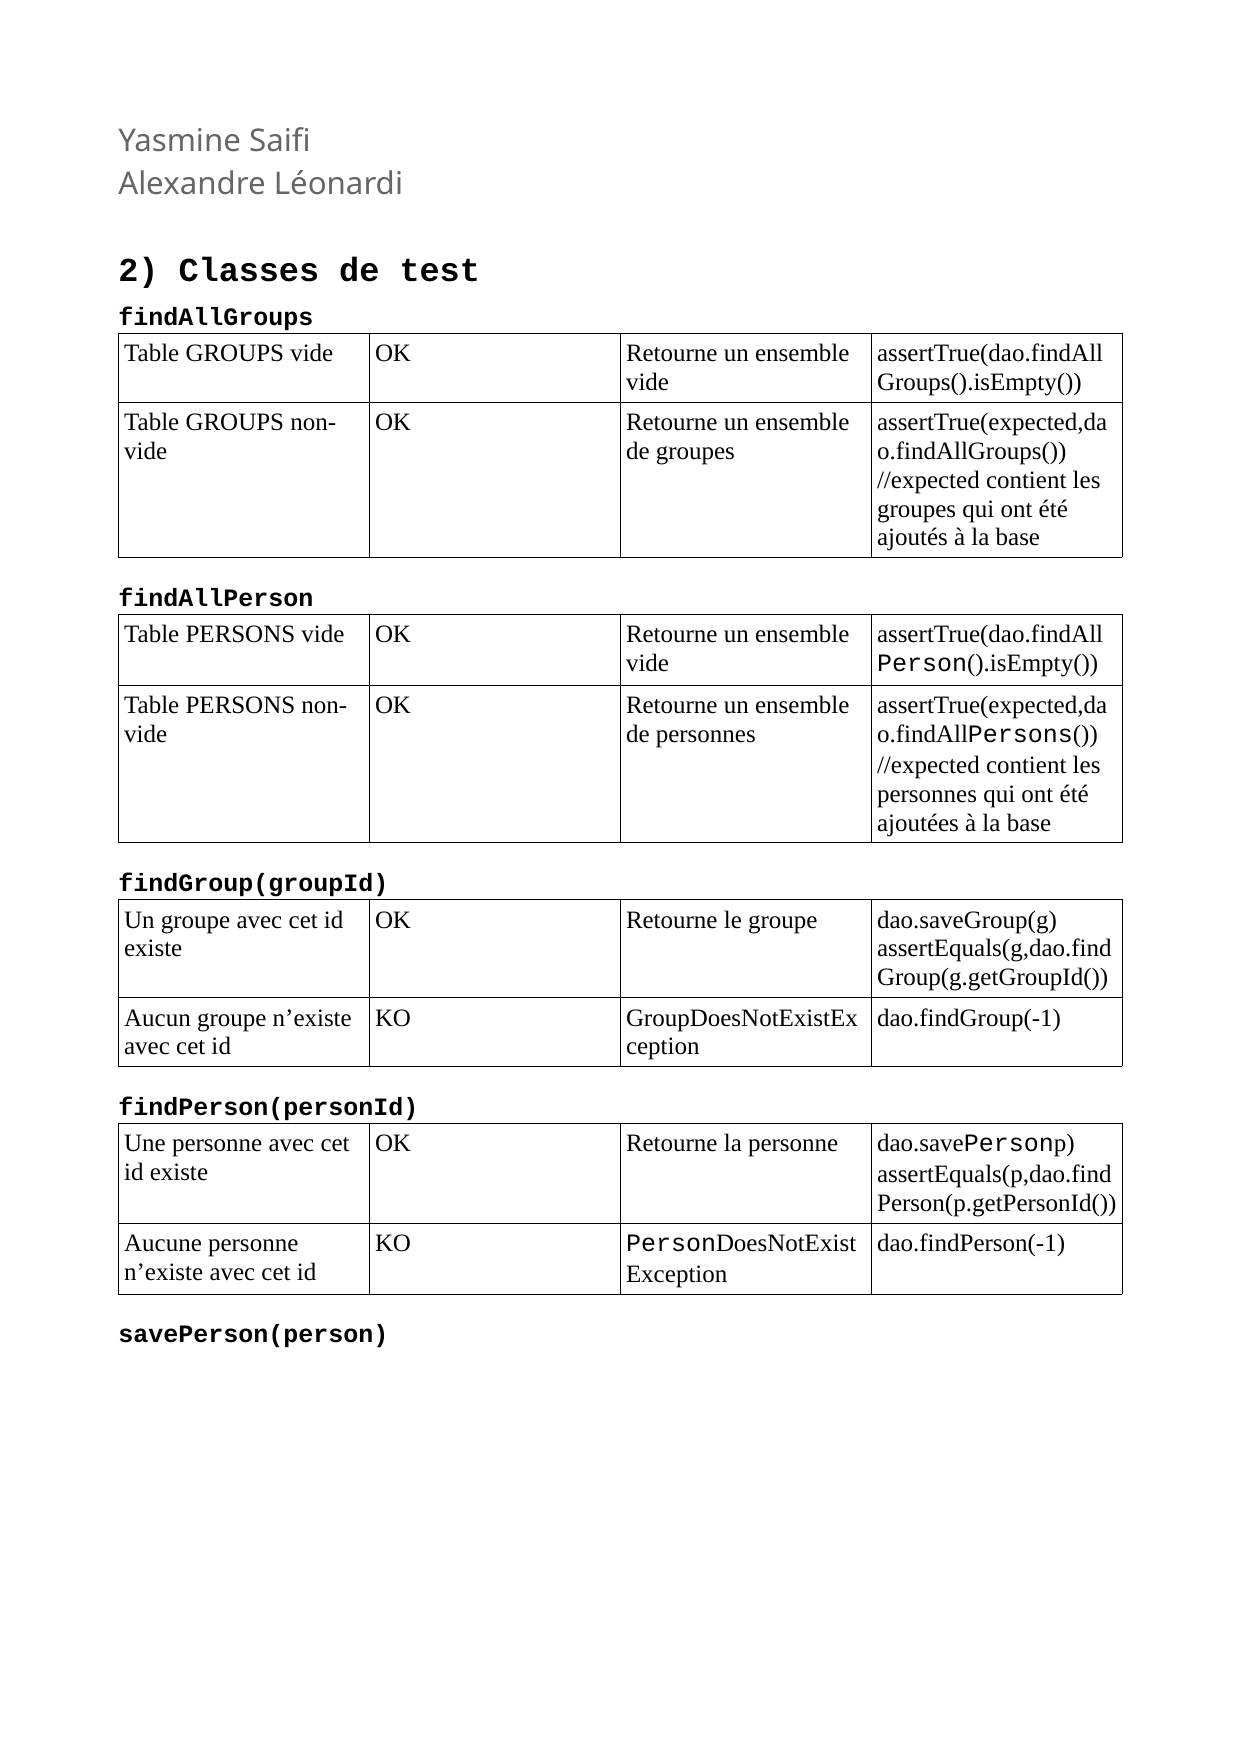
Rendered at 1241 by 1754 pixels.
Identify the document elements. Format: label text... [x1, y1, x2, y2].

table_cell Retourne un ensemble de personnes [621, 686, 871, 842]
table_header OK [370, 1124, 620, 1222]
text findPerson(personId) [118, 1094, 1122, 1123]
table_header Retourne la personne [621, 1124, 871, 1222]
table_cell Aucune personne n’existe avec cet id [119, 1224, 369, 1294]
table_cell Aucun groupe n’existe avec cet id [119, 998, 369, 1066]
table_header Une personne avec cet id existe [119, 1124, 369, 1222]
table_cell OK [370, 686, 620, 842]
text findAllPerson [118, 585, 1122, 614]
table_header Table GROUPS vide [119, 334, 369, 402]
table_header OK [370, 900, 620, 997]
table_header OK [370, 615, 620, 685]
table_cell dao.findGroup(-1) [872, 998, 1122, 1066]
table_header dao.saveGroup(g) assertEquals(g,dao.findGroup(g.getGroupId()) [872, 900, 1122, 997]
table_header Retourne un ensemble vide [621, 334, 871, 402]
table_cell KO [370, 1224, 620, 1294]
table_header Un groupe avec cet id existe [119, 900, 369, 997]
table_header Table PERSONS vide [119, 615, 369, 685]
table_header Retourne le groupe [621, 900, 871, 997]
table_header dao.savePersonp) assertEquals(p,dao.findPerson(p.getPersonId()) [872, 1124, 1122, 1222]
table_cell KO [370, 998, 620, 1066]
table_cell Table GROUPS non-vide [119, 403, 369, 557]
table_cell dao.findPerson(-1) [872, 1224, 1122, 1294]
table_cell GroupDoesNotExistException [621, 998, 871, 1066]
text findGroup(groupId) [118, 871, 1122, 899]
table_cell Table PERSONS non-vide [119, 686, 369, 842]
table_cell Retourne un ensemble de groupes [621, 403, 871, 557]
text findAllGroups [118, 304, 1122, 332]
table_header assertTrue(dao.findAllPerson().isEmpty()) [872, 615, 1122, 685]
table_cell assertTrue(expected,dao.findAllGroups()) //expected contient les groupes qui ont été ajoutés à la base [872, 403, 1122, 557]
table_header OK [370, 334, 620, 402]
table_header Retourne un ensemble vide [621, 615, 871, 685]
subtitle 2) Classes de test [118, 254, 1122, 292]
table_cell assertTrue(expected,dao.findAllPersons()) //expected contient les personnes qui ont été ajoutées à la base [872, 686, 1122, 842]
table_cell OK [370, 403, 620, 557]
table_header assertTrue(dao.findAllGroups().isEmpty()) [872, 334, 1122, 402]
text savePerson(person) [118, 1322, 1122, 1350]
table_cell PersonDoesNotExistException [621, 1224, 871, 1294]
